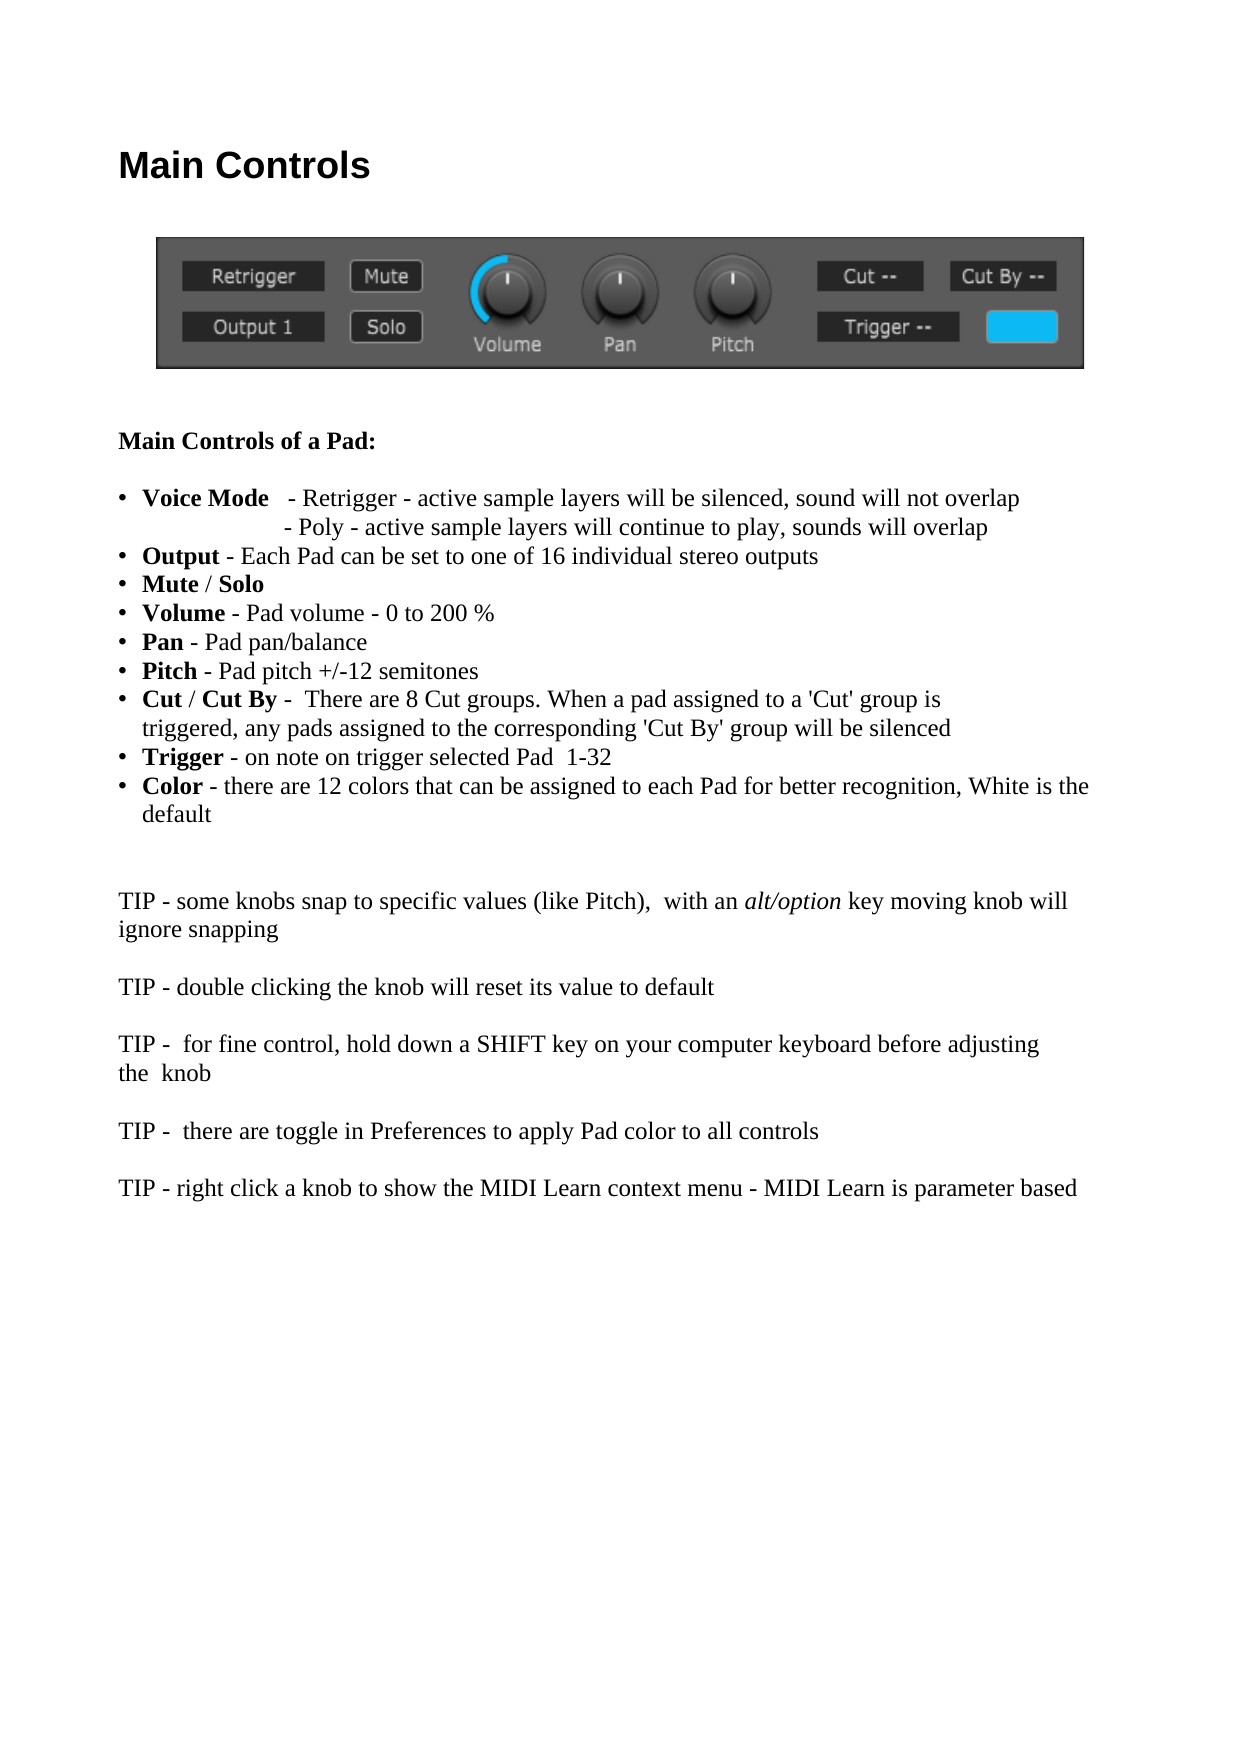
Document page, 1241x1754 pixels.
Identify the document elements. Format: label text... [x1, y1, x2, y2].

list Voice Mode - Retrigger - active sample layers will be silenced, sound will not overlap [118, 483, 1122, 512]
list Mute / Solo [118, 569, 1122, 598]
text TIP - right click a knob to show the MIDI Learn context menu - MIDI Learn is parameter based [118, 1173, 1122, 1202]
list Pan - Pad pan/balance [118, 627, 1122, 656]
text Main Controls of a Pad: [118, 426, 1122, 454]
list Trigger - on note on trigger selected Pad 1-32 [118, 742, 1122, 771]
text TIP - for fine control, hold down a SHIFT key on your computer keyboard before adjusting [118, 1029, 1122, 1058]
list Color - there are 12 colors that can be assigned to each Pad for better recognition, White is the default [118, 771, 1122, 828]
text TIP - some knobs snap to specific values (like Pitch), with an alt/option key moving knob will ignore snapping [118, 886, 1122, 943]
picture [156, 237, 1085, 369]
list Pitch - Pad pitch +/-12 semitones [118, 656, 1122, 684]
text TIP - there are toggle in Preferences to apply Pad color to all controls [118, 1116, 1122, 1144]
text TIP - double clicking the knob will reset its value to default [118, 972, 1122, 1001]
list Output - Each Pad can be set to one of 16 individual stereo outputs [118, 541, 1122, 569]
list - Poly - active sample layers will continue to play, sounds will overlap [260, 512, 1122, 541]
list Cut / Cut By - There are 8 Cut groups. When a pad assigned to a 'Cut' group is [118, 684, 1122, 713]
subtitle Main Controls [118, 143, 1122, 187]
list triggered, any pads assigned to the corresponding 'Cut By' group will be silenced [118, 713, 1122, 742]
text the knob [118, 1058, 1122, 1087]
list Volume - Pad volume - 0 to 200 % [118, 598, 1122, 627]
